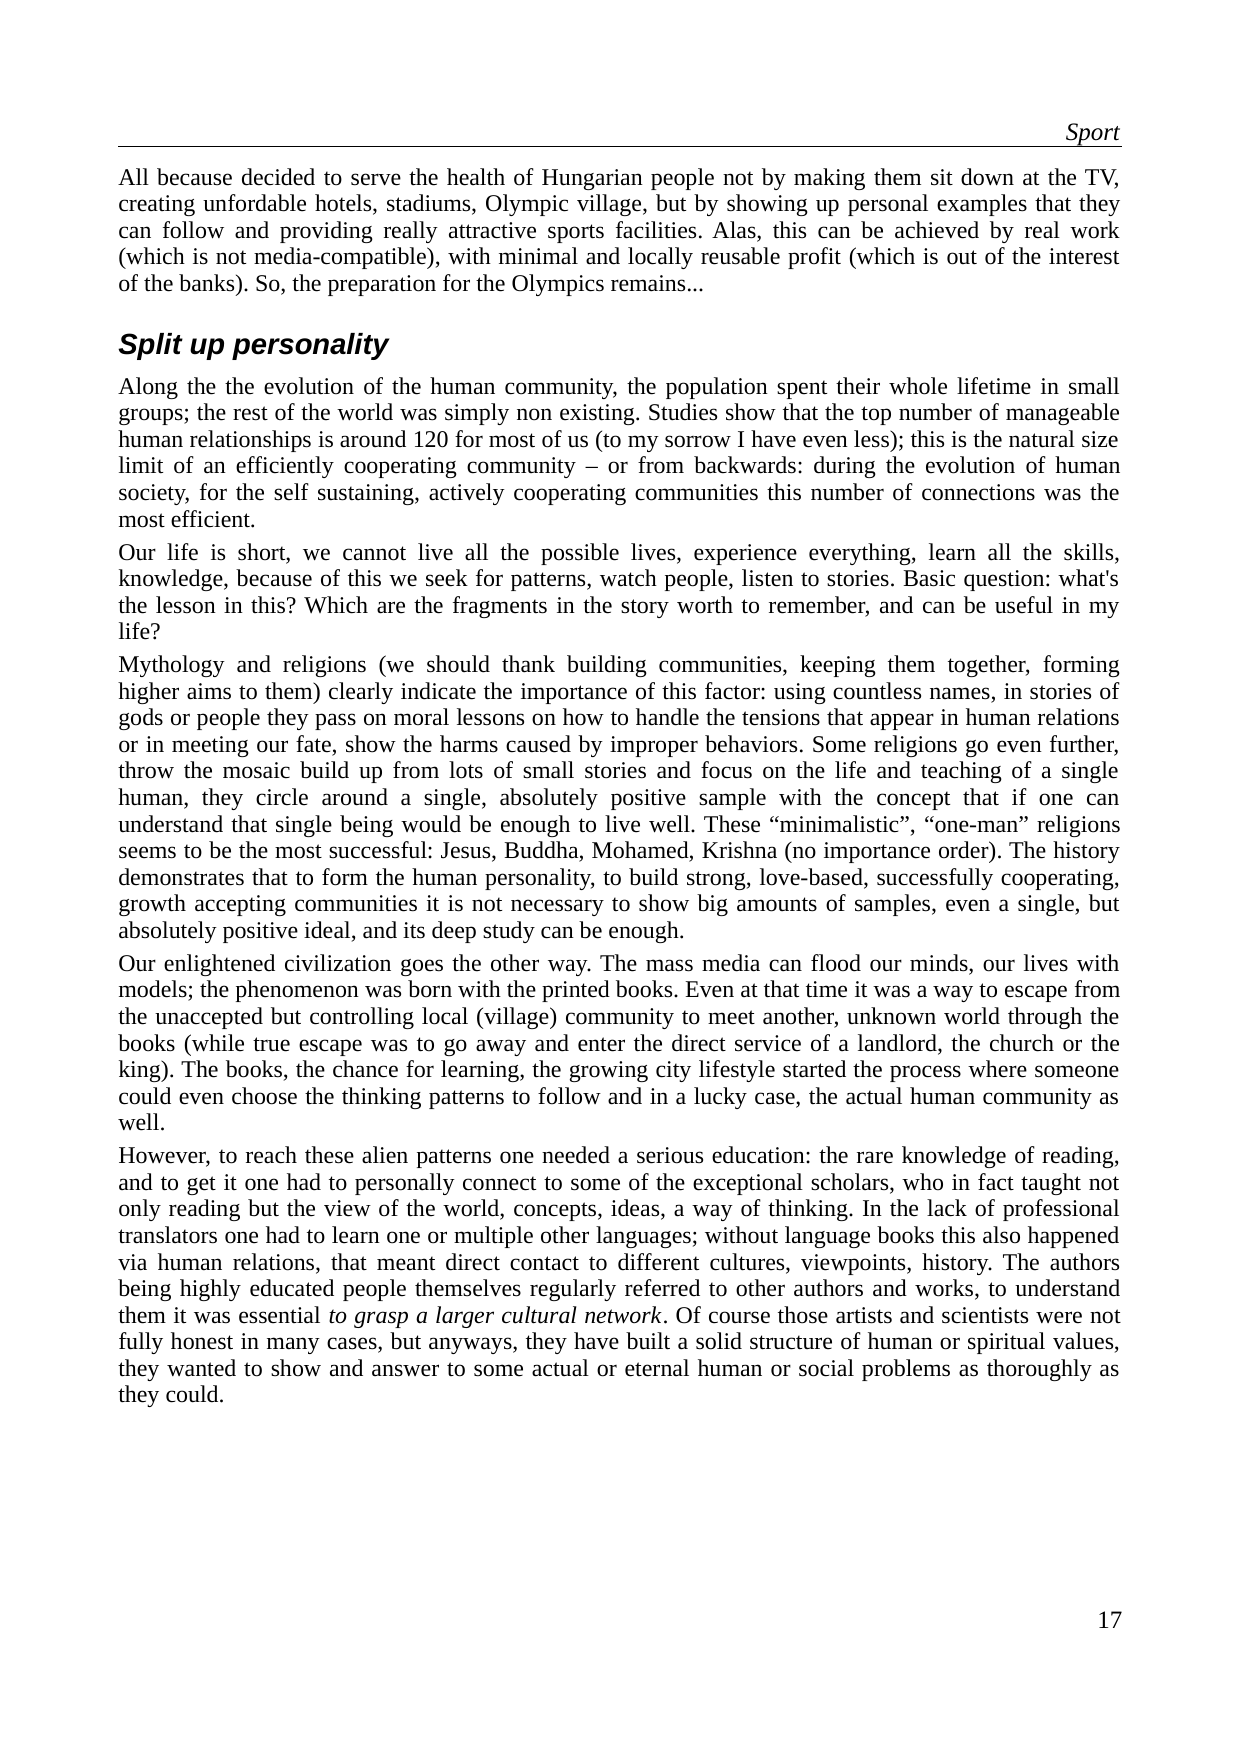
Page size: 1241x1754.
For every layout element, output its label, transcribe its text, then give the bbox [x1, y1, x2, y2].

text Mythology and religions (we should thank building communities, keeping them together, forming higher aims to them) clearly indicate the importance of this factor: using countless names, in stories of gods or people they pass on moral lessons on how to handle the tensions that appear in human relations or in meeting our fate, show the harms caused by improper behaviors. Some religions go even further, throw the mosaic build up from lots of small stories and focus on the life and teaching of a single human, they circle around a single, absolutely positive sample with the concept that if one can understand that single being would be enough to live well. These “minimalistic”, “one-man” religions seems to be the most successful: Jesus, Buddha, Mohamed, Krishna (no importance order). The history demonstrates that to form the human personality, to build strong, love-based, successfully cooperating, growth accepting communities it is not necessary to show big amounts of samples, even a single, but absolutely positive ideal, and its deep study can be enough. [118, 651, 1122, 943]
text All because decided to serve the health of Hungarian people not by making them sit down at the TV, creating unfordable hotels, stadiums, Olympic village, but by showing up personal examples that they can follow and providing really attractive sports facilities. Alas, this can be achieved by real work (which is not media-compatible), with minimal and locally reusable profit (which is out of the interest of the banks). So, the preparation for the Olympics remains... [118, 164, 1122, 296]
text Our enlightened civilization goes the other way. The mass media can flood our minds, our lives with models; the phenomenon was born with the printed books. Even at that time it was a way to escape from the unaccepted but controlling local (village) community to meet another, unknown world through the books (while true escape was to go away and enter the direct service of a landlord, the church or the king). The books, the chance for learning, the growing city lifestyle started the process where someone could even choose the thinking patterns to follow and in a lucky case, the actual human community as well. [118, 950, 1122, 1136]
text However, to reach these alien patterns one needed a serious education: the rare knowledge of reading, and to get it one had to personally connect to some of the exceptional scholars, who in fact taught not only reading but the view of the world, concepts, ideas, a way of thinking. In the lack of professional translators one had to learn one or multiple other languages; without language books this also happened via human relations, that meant direct contact to different cultures, viewpoints, history. The authors being highly educated people themselves regularly referred to other authors and works, to understand them it was essential to grasp a larger cultural network. Of course those artists and scientists were not fully honest in many cases, but anyways, they have built a solid structure of human or spiritual values, they wanted to show and answer to some actual or eternal human or social problems as thoroughly as they could. [118, 1142, 1122, 1408]
text Along the the evolution of the human community, the population spent their whole lifetime in small groups; the rest of the world was simply non existing. Studies show that the top number of manageable human relationships is around 120 for most of us (to my sorrow I have even less); this is the natural size limit of an efficiently cooperating community – or from backwards: during the evolution of human society, for the self sustaining, actively cooperating communities this number of connections was the most efficient. [118, 373, 1122, 532]
text Our life is short, we cannot live all the possible lives, experience everything, learn all the skills, knowledge, because of this we seek for patterns, watch people, listen to stories. Basic question: what's the lesson in this? Which are the fragments in the story worth to remember, and can be useful in my life? [118, 539, 1122, 645]
subtitle Split up personality [118, 328, 1122, 360]
